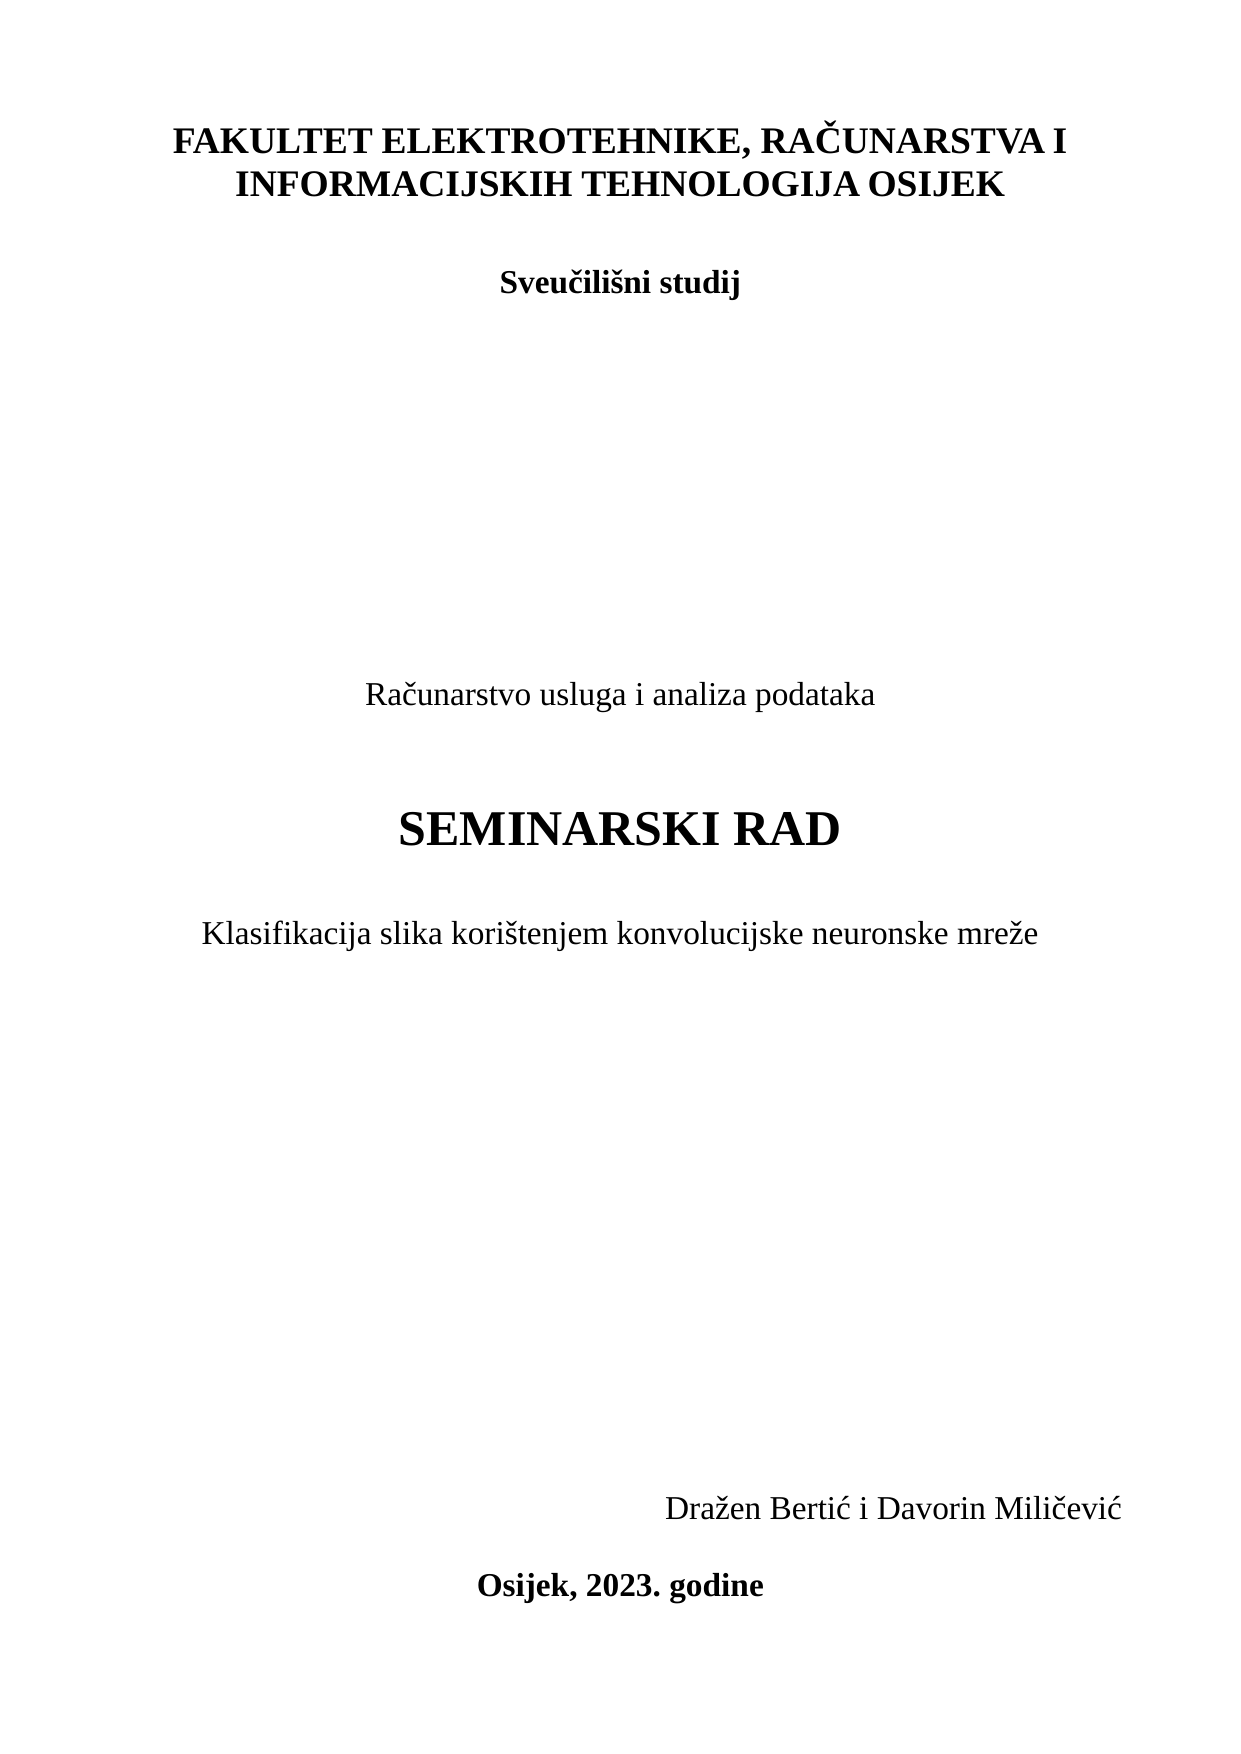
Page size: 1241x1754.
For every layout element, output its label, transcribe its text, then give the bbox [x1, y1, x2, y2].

text Osijek, 2023. godine [118, 1565, 1122, 1603]
text Dražen Bertić i Davorin Miličević [118, 1488, 1122, 1527]
text Klasifikacija slika korištenjem konvolucijske neuronske mreže [118, 913, 1122, 952]
text FAKULTET ELEKTROTEHNIKE, RAČUNARSTVA I INFORMACIJSKIH TEHNOLOGIJA OSIJEK [118, 118, 1122, 204]
text Sveučilišni studij [118, 262, 1122, 300]
text Računarstvo usluga i analiza podataka [118, 674, 1122, 712]
text SEMINARSKI RAD [118, 798, 1122, 856]
